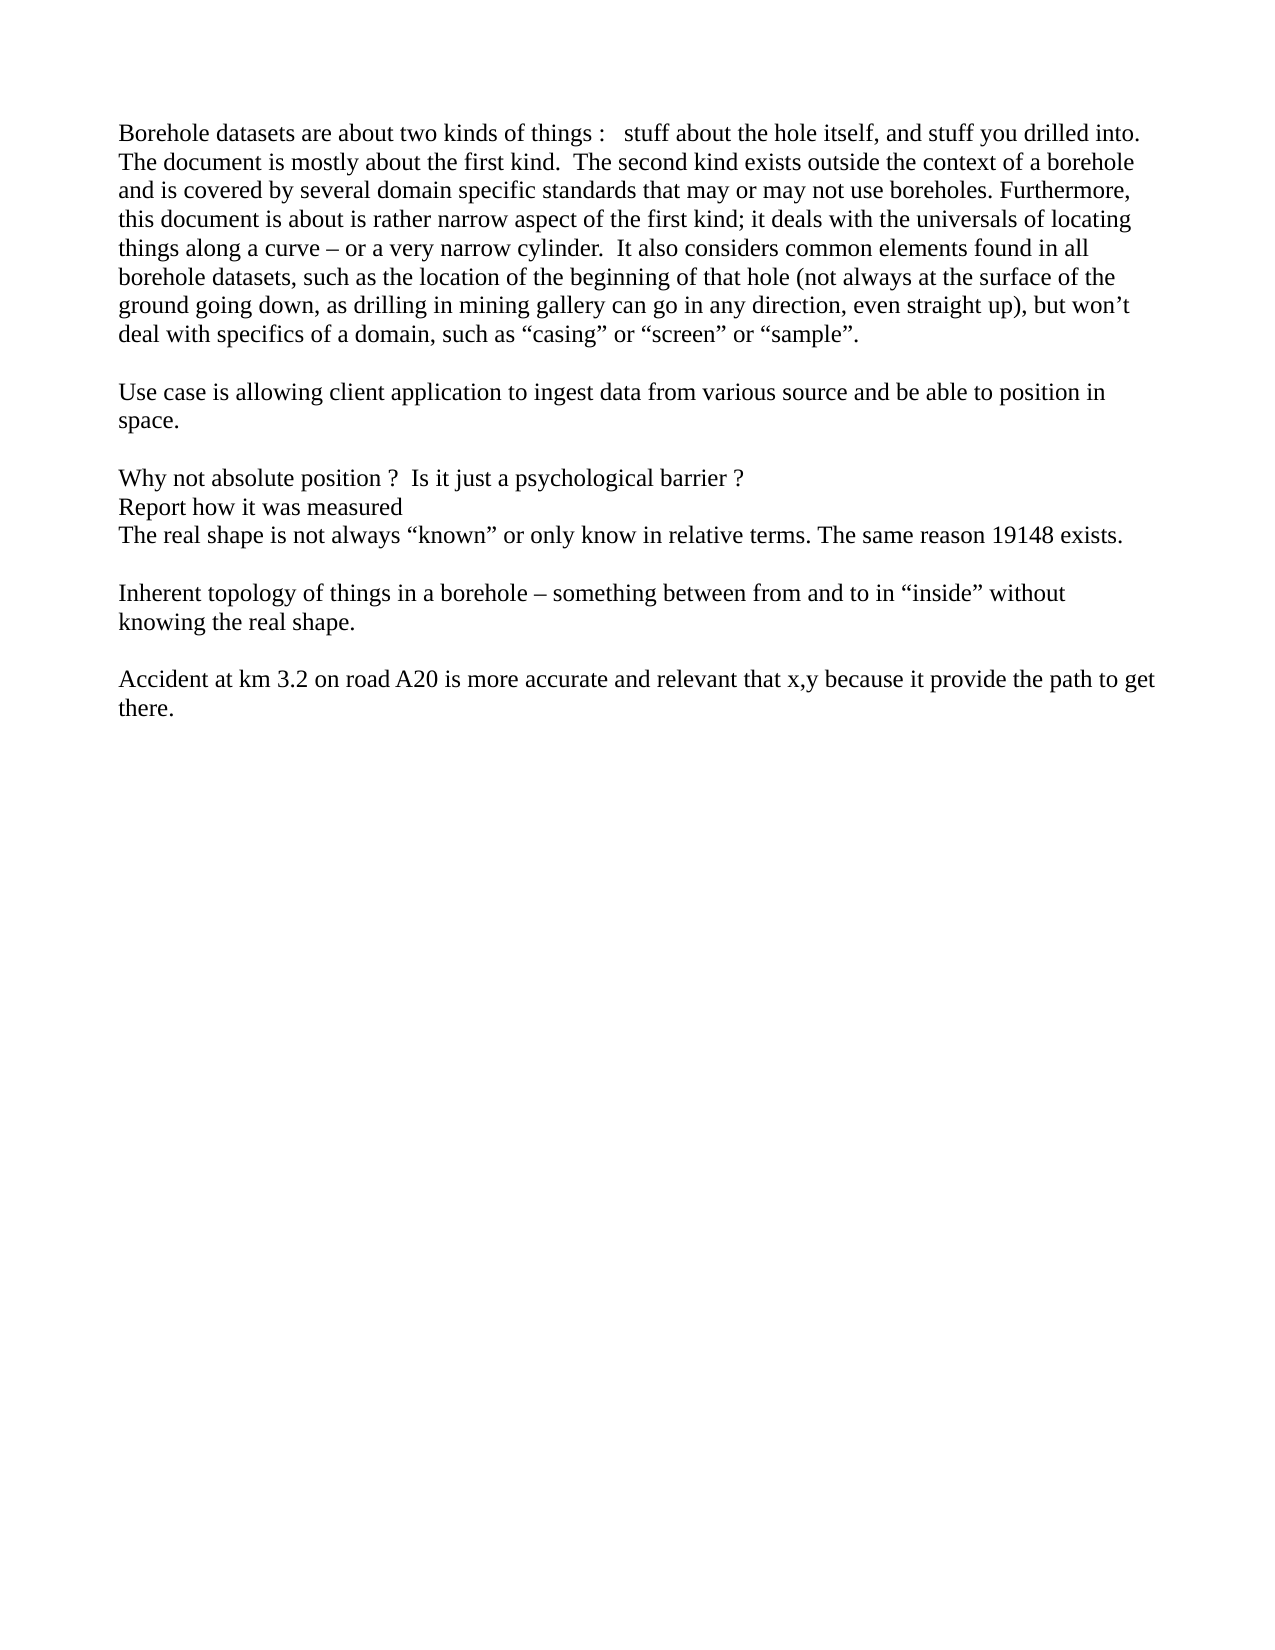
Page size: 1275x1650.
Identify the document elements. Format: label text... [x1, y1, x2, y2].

text The real shape is not always “known” or only know in relative terms. The same reason 19148 exists. [118, 521, 1157, 549]
text Why not absolute position ? Is it just a psychological barrier ? [118, 463, 1157, 492]
text Borehole datasets are about two kinds of things : stuff about the hole itself, and stuff you drilled into. The document is mostly about the first kind. The second kind exists outside the context of a borehole and is covered by several domain specific standards that may or may not use boreholes. Furthermore, this document is about is rather narrow aspect of the first kind; it deals with the universals of locating things along a curve – or a very narrow cylinder. It also considers common elements found in all borehole datasets, such as the location of the beginning of that hole (not always at the surface of the ground going down, as drilling in mining gallery can go in any direction, even straight up), but won’t deal with specifics of a domain, such as “casing” or “screen” or “sample”. [118, 118, 1157, 348]
text Inherent topology of things in a borehole – something between from and to in “inside” without knowing the real shape. [118, 578, 1157, 636]
text Report how it was measured [118, 492, 1157, 521]
text Accident at km 3.2 on road A20 is more accurate and relevant that x,y because it provide the path to get there. [118, 664, 1157, 722]
text Use case is allowing client application to ingest data from various source and be able to position in space. [118, 377, 1157, 434]
